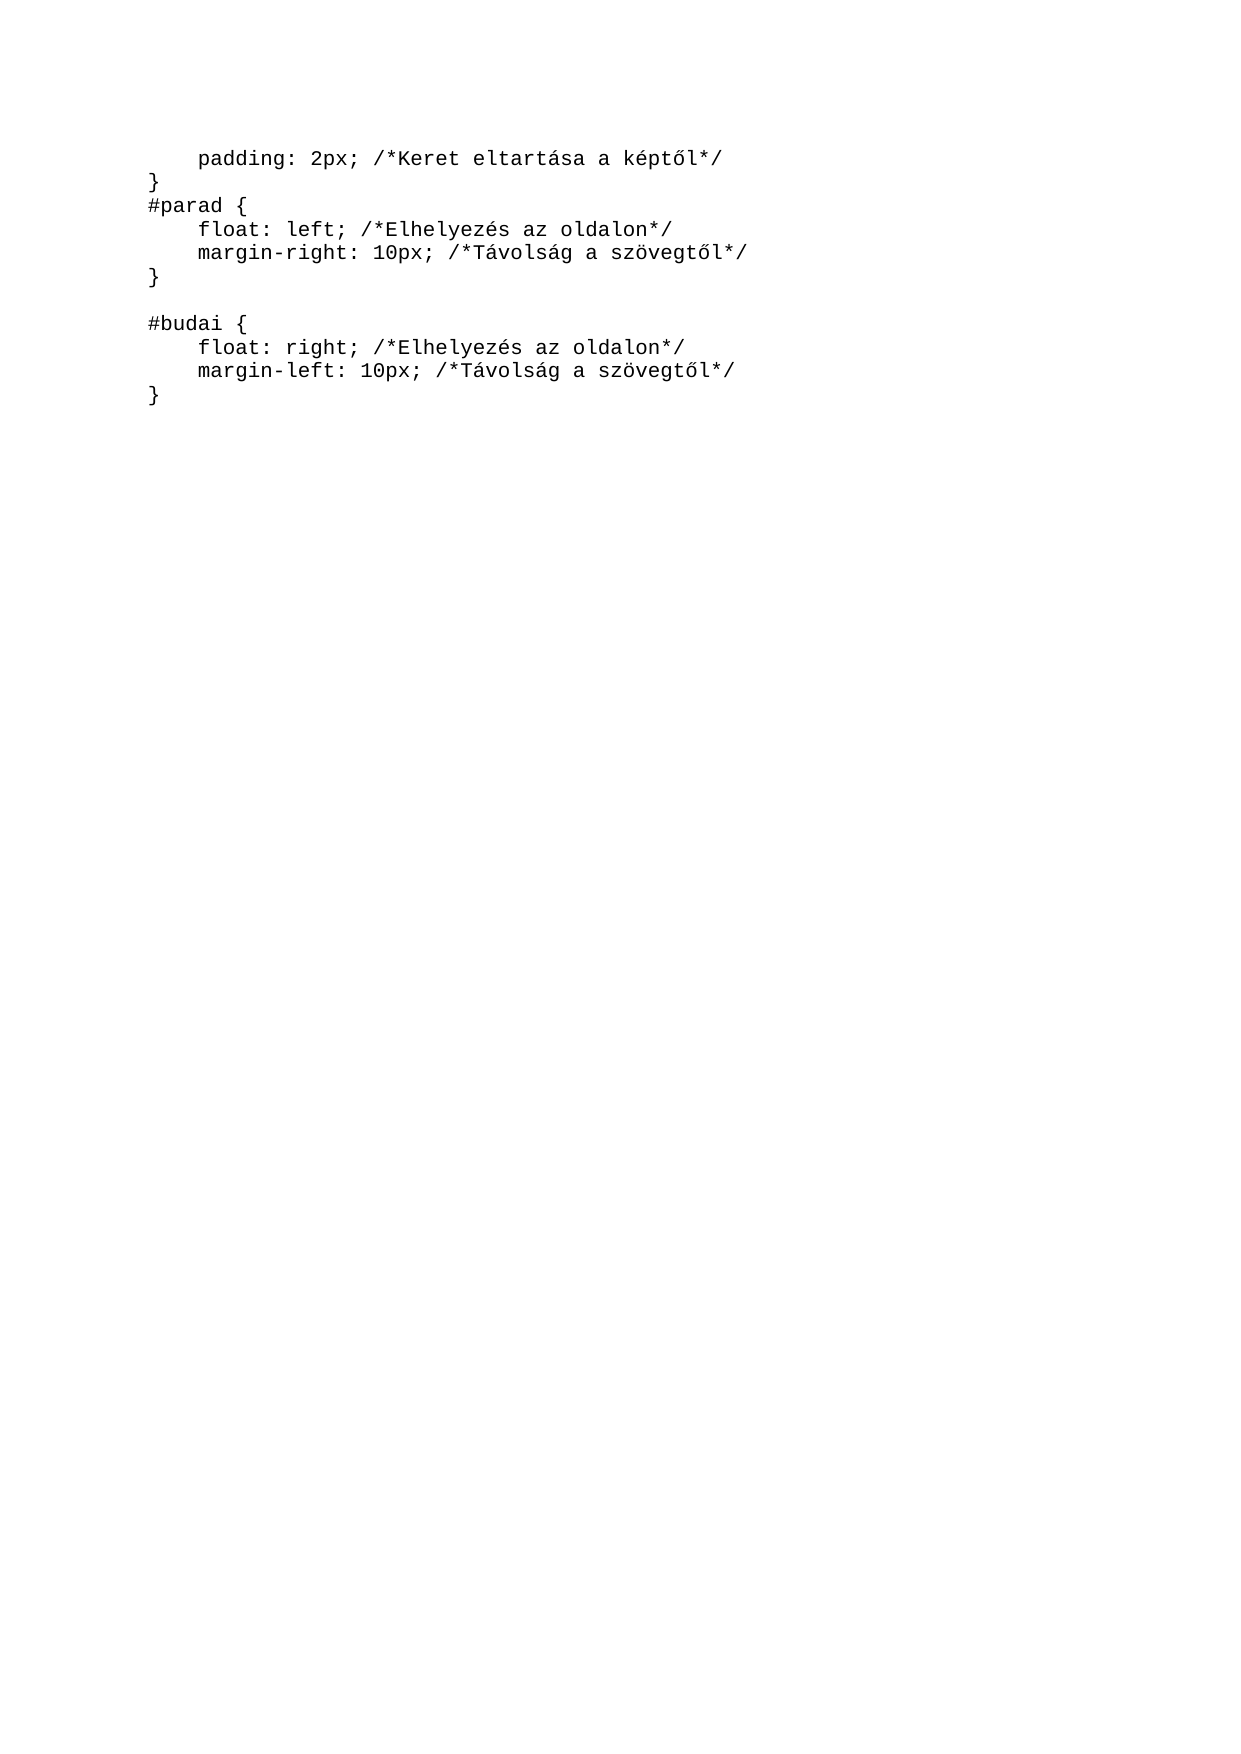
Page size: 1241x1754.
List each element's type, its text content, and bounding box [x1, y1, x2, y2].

text margin-left: 10px; /*Távolság a szövegtől*/ [148, 360, 1093, 384]
text float: right; /*Elhelyezés az oldalon*/ [148, 337, 1093, 360]
text } [148, 266, 1093, 289]
text margin-right: 10px; /*Távolság a szövegtől*/ [148, 242, 1093, 266]
text float: left; /*Elhelyezés az oldalon*/ [148, 218, 1093, 242]
text #parad { [148, 195, 1093, 218]
text #budai { [148, 313, 1093, 337]
text } [148, 171, 1093, 195]
text } [148, 384, 1093, 408]
text padding: 2px; /*Keret eltartása a képtől*/ [148, 148, 1093, 171]
